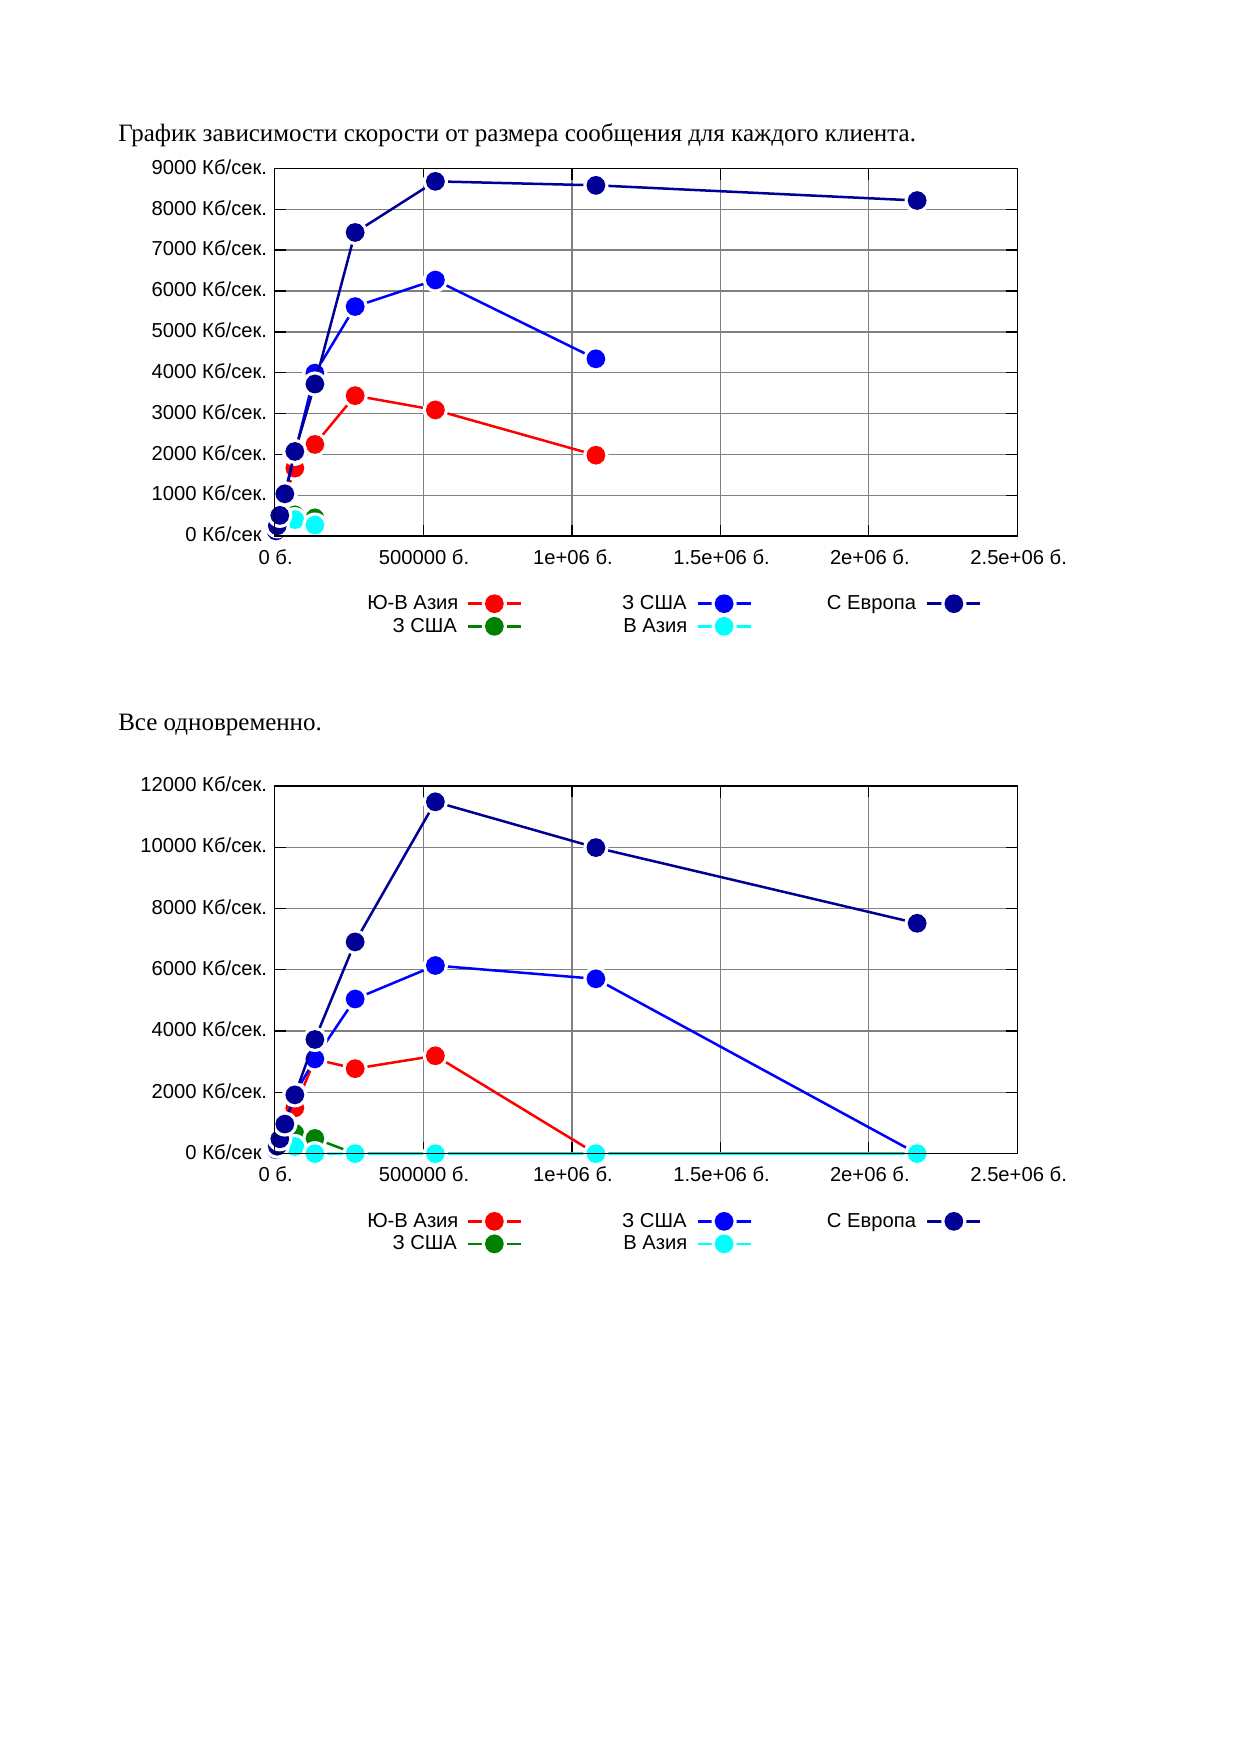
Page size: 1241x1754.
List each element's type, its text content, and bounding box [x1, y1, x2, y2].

text Все одновременно. [118, 707, 1122, 736]
text График зависимости скорости от размера сообщения для каждого клиента. [118, 118, 1122, 147]
